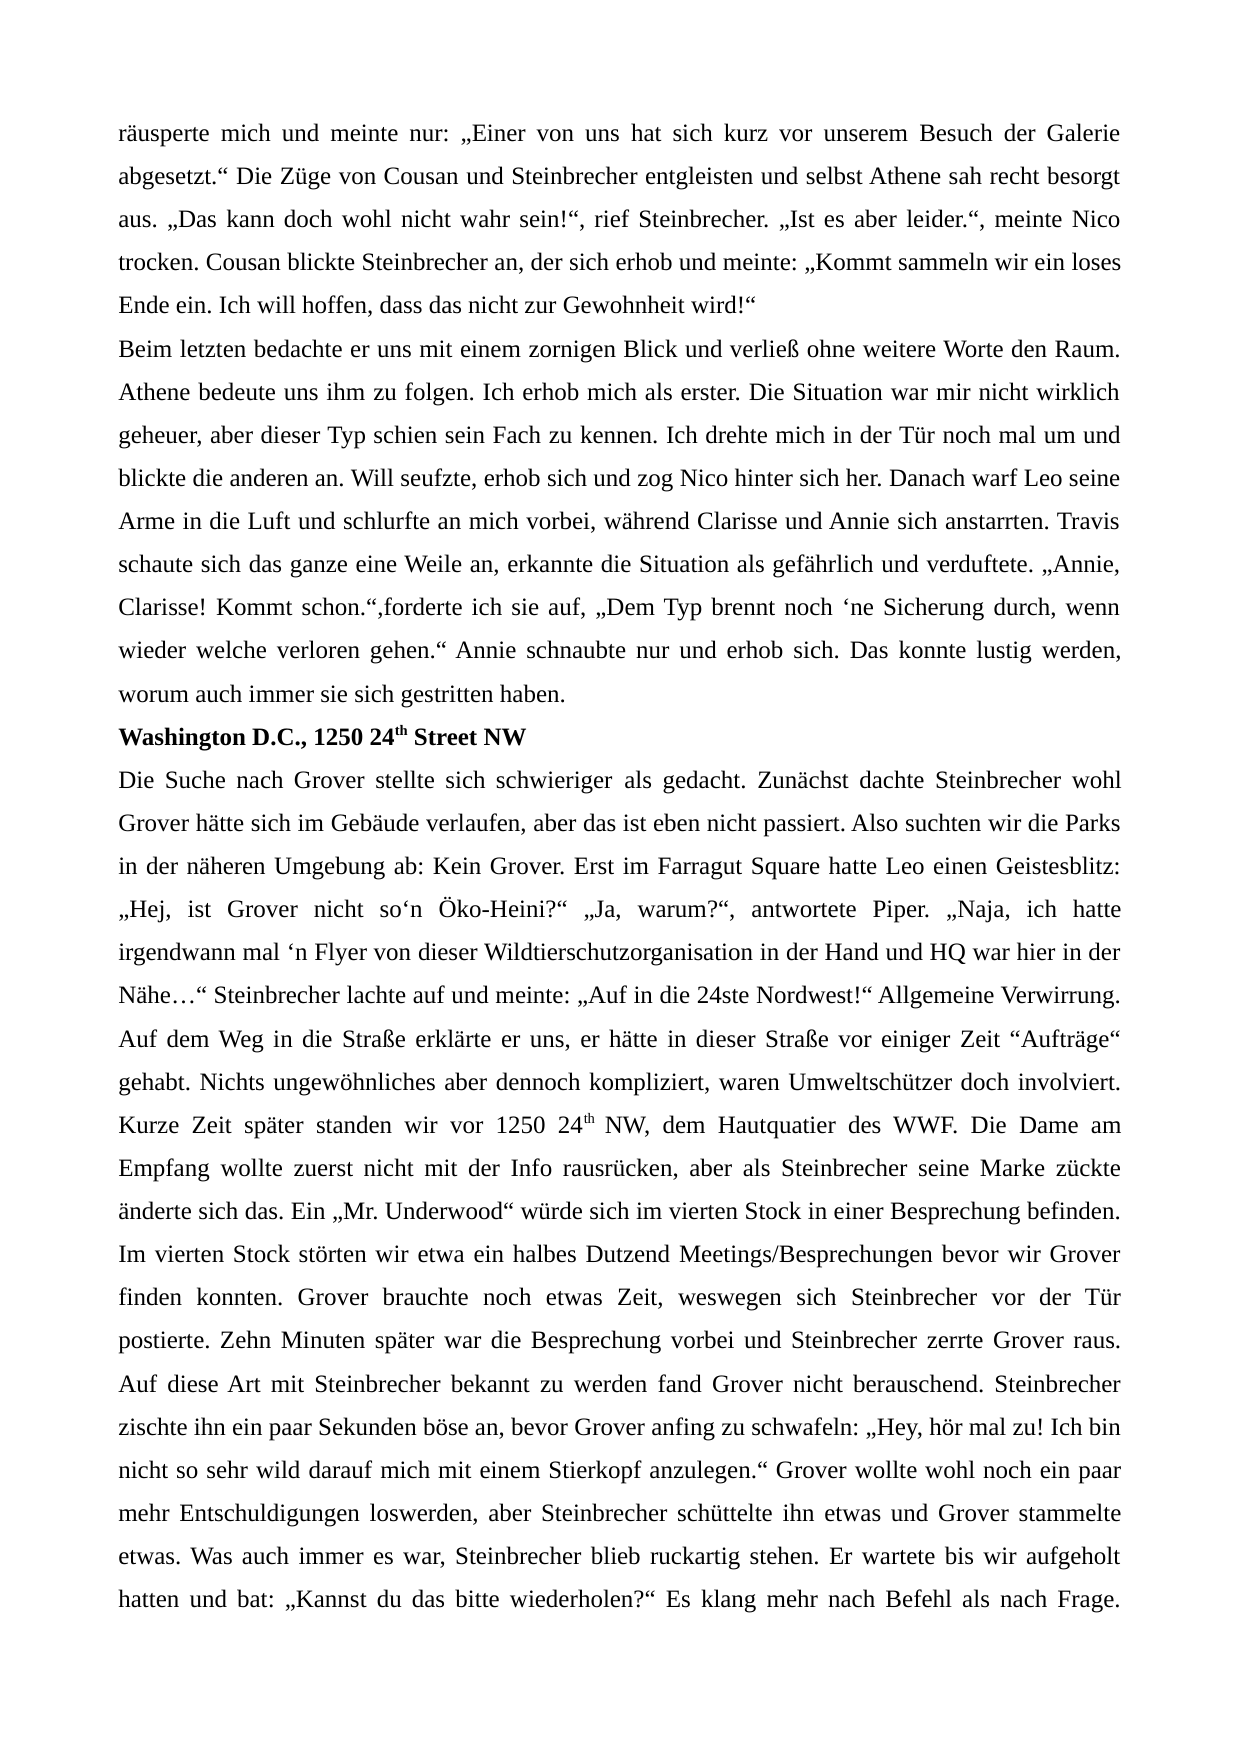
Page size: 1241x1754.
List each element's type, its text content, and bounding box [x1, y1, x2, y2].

text räusperte mich und meinte nur: „Einer von uns hat sich kurz vor unserem Besuch der Galerie abgesetzt.“ Die Züge von Cousan und Steinbrecher entgleisten und selbst Athene sah recht besorgt aus. „Das kann doch wohl nicht wahr sein!“, rief Steinbrecher. „Ist es aber leider.“, meinte Nico trocken. Cousan blickte Steinbrecher an, der sich erhob und meinte: „Kommt sammeln wir ein loses Ende ein. Ich will hoffen, dass das nicht zur Gewohnheit wird!“ [118, 118, 1122, 319]
text Washington D.C., 1250 24th Street NW [118, 722, 1122, 751]
text Beim letzten bedachte er uns mit einem zornigen Blick und verließ ohne weitere Worte den Raum. Athene bedeute uns ihm zu folgen. Ich erhob mich als erster. Die Situation war mir nicht wirklich geheuer, aber dieser Typ schien sein Fach zu kennen. Ich drehte mich in der Tür noch mal um und blickte die anderen an. Will seufzte, erhob sich und zog Nico hinter sich her. Danach warf Leo seine Arme in die Luft und schlurfte an mich vorbei, während Clarisse und Annie sich anstarrten. Travis schaute sich das ganze eine Weile an, erkannte die Situation als gefährlich und verduftete. „Annie, Clarisse! Kommt schon.“,forderte ich sie auf, „Dem Typ brennt noch ‘ne Sicherung durch, wenn wieder welche verloren gehen.“ Annie schnaubte nur und erhob sich. Das konnte lustig werden, worum auch immer sie sich gestritten haben. [118, 334, 1122, 707]
text Die Suche nach Grover stellte sich schwieriger als gedacht. Zunächst dachte Steinbrecher wohl Grover hätte sich im Gebäude verlaufen, aber das ist eben nicht passiert. Also suchten wir die Parks in der näheren Umgebung ab: Kein Grover. Erst im Farragut Square hatte Leo einen Geistesblitz: „Hej, ist Grover nicht so‘n Öko-Heini?“ „Ja, warum?“, antwortete Piper. „Naja, ich hatte irgendwann mal ‘n Flyer von dieser Wildtierschutzorganisation in der Hand und HQ war hier in der Nähe…“ Steinbrecher lachte auf und meinte: „Auf in die 24ste Nordwest!“ Allgemeine Verwirrung. Auf dem Weg in die Straße erklärte er uns, er hätte in dieser Straße vor einiger Zeit “Aufträge“ gehabt. Nichts ungewöhnliches aber dennoch kompliziert, waren Umweltschützer doch involviert. Kurze Zeit später standen wir vor 1250 24th NW, dem Hautquatier des WWF. Die Dame am Empfang wollte zuerst nicht mit der Info rausrücken, aber als Steinbrecher seine Marke zückte änderte sich das. Ein „Mr. Underwood“ würde sich im vierten Stock in einer Besprechung befinden. Im vierten Stock störten wir etwa ein halbes Dutzend Meetings/Besprechungen bevor wir Grover finden konnten. Grover brauchte noch etwas Zeit, weswegen sich Steinbrecher vor der Tür postierte. Zehn Minuten später war die Besprechung vorbei und Steinbrecher zerrte Grover raus. Auf diese Art mit Steinbrecher bekannt zu werden fand Grover nicht berauschend. Steinbrecher zischte ihn ein paar Sekunden böse an, bevor Grover anfing zu schwafeln: „Hey, hör mal zu! Ich bin nicht so sehr wild darauf mich mit einem Stierkopf anzulegen.“ Grover wollte wohl noch ein paar mehr Entschuldigungen loswerden, aber Steinbrecher schüttelte ihn etwas und Grover stammelte etwas. Was auch immer es war, Steinbrecher blieb ruckartig stehen. Er wartete bis wir aufgeholt hatten und bat: „Kannst du das bitte wiederholen?“ Es klang mehr nach Befehl als nach Frage. [118, 765, 1122, 1613]
